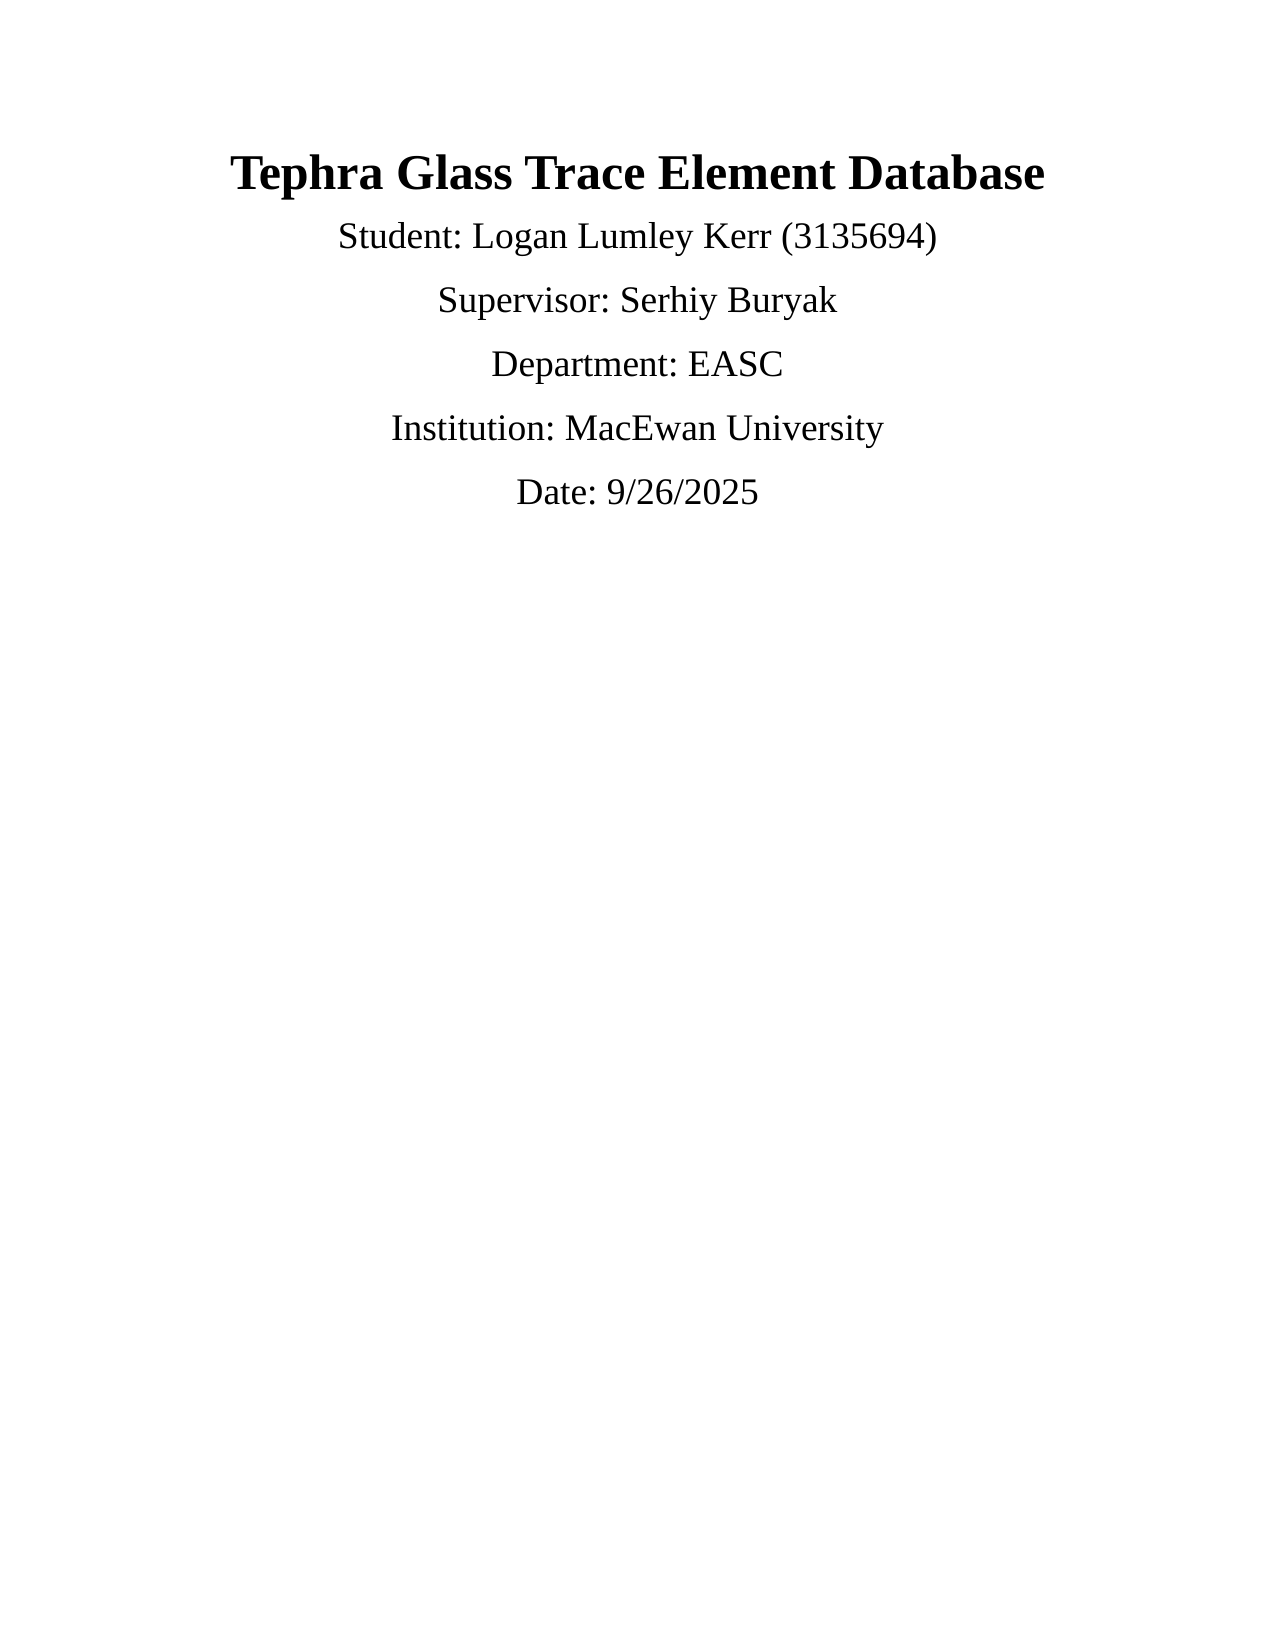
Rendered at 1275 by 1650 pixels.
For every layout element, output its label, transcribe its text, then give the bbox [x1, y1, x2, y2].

text Institution: MacEwan University [118, 406, 1157, 449]
text Student: Logan Lumley Kerr (3135694) [118, 213, 1157, 256]
text Supervisor: Serhiy Buryak [118, 277, 1157, 320]
text Department: EASC [118, 341, 1157, 384]
subtitle Tephra Glass Trace Element Database [118, 143, 1157, 201]
text Date: 9/26/2025 [118, 470, 1157, 513]
